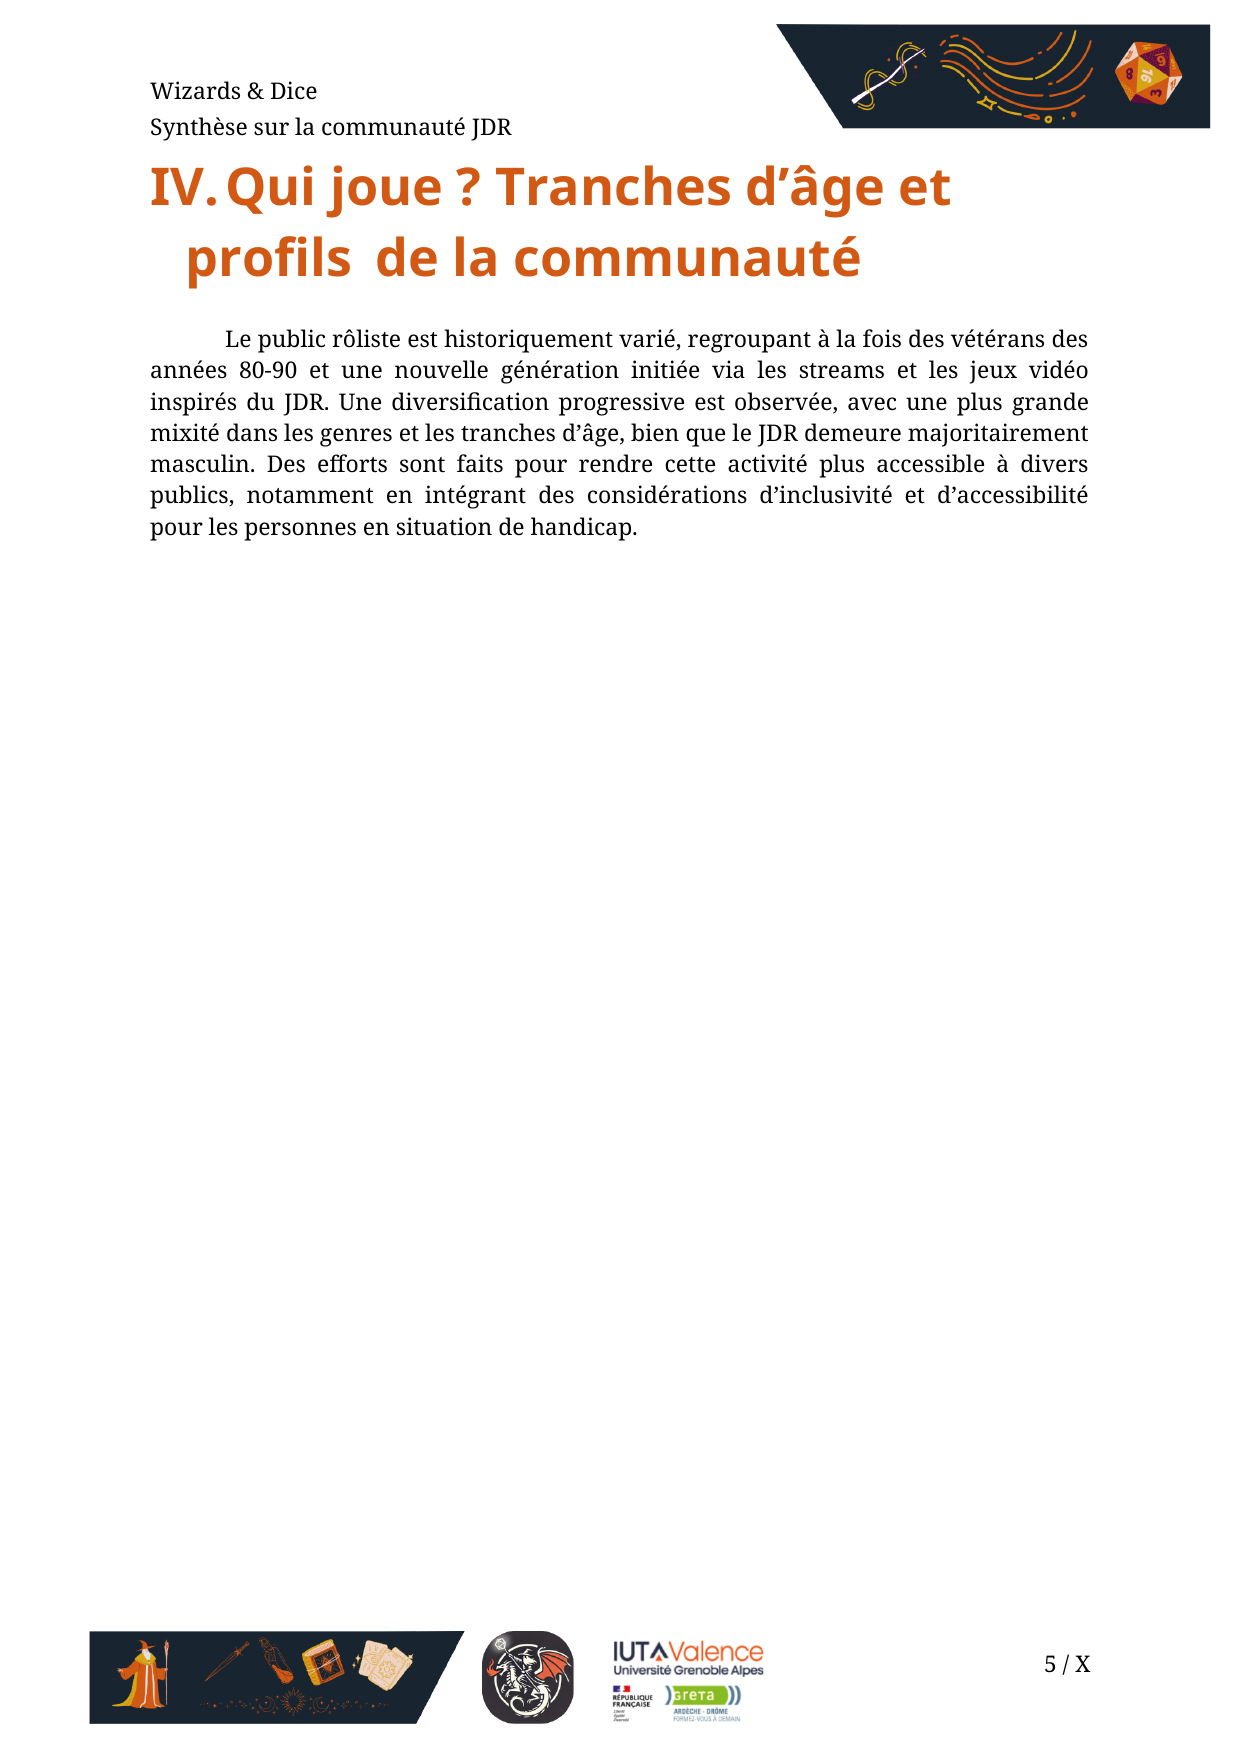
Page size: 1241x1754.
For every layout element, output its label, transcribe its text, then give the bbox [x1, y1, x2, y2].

picture [81, 1620, 788, 1733]
subtitle Qui joue ? Tranches d’âge et profils de la communauté [150, 150, 1090, 292]
picture [771, 21, 1218, 131]
text Le public rôliste est historiquement varié, regroupant à la fois des vétérans des années 80-90 et une nouvelle génération initiée via les streams et les jeux vidéo inspirés du JDR. Une diversification progressive est observée, avec une plus grande mixité dans les genres et les tranches d’âge, bien que le JDR demeure majoritairement masculin. Des efforts sont faits pour rendre cette activité plus accessible à divers publics, notamment en intégrant des considérations d’inclusivité et d’accessibilité pour les personnes en situation de handicap. [150, 323, 1090, 542]
